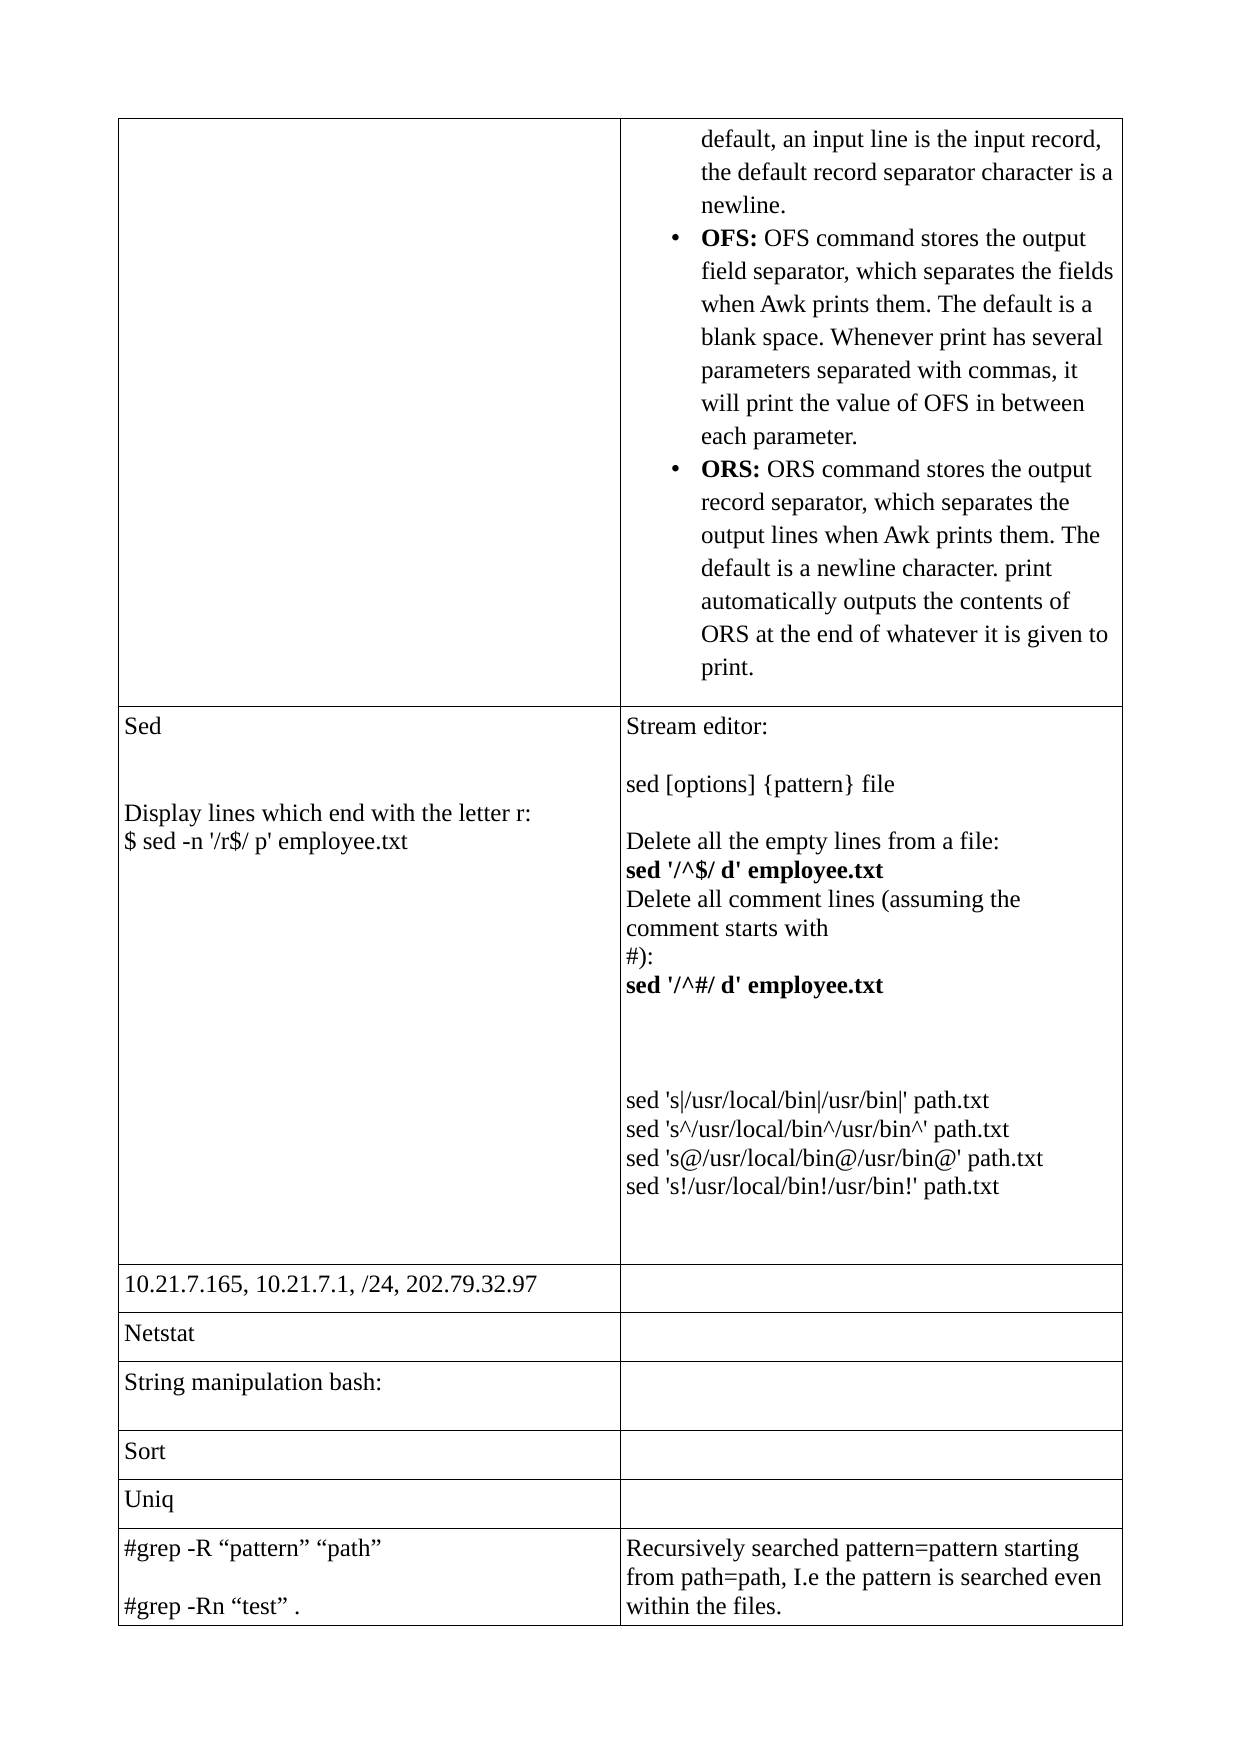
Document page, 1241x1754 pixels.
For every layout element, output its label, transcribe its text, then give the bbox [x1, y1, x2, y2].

table_cell Sed Display lines which end with the letter r: $ sed -n '/r$/ p' employee.txt [119, 707, 620, 1263]
table_cell [621, 1265, 1122, 1312]
table_cell [621, 1480, 1122, 1527]
table_cell #grep -R “pattern” “path” #grep -Rn “test” . [119, 1529, 620, 1625]
table_cell 10.21.7.165, 10.21.7.1, /24, 202.79.32.97 [119, 1265, 620, 1312]
table_cell [119, 119, 620, 706]
table_cell String manipulation bash: [119, 1362, 620, 1430]
table_cell [621, 1431, 1122, 1479]
table_cell [621, 1313, 1122, 1361]
table_cell Stream editor: sed [options] {pattern} file Delete all the empty lines from a file: sed '/^$/ d' employee.txt Delete all comment lines (assuming the comment starts with #): sed '/^#/ d' employee.txt sed 's|/usr/local/bin|/usr/bin|' path.txt sed 's^/usr/local/bin^/usr/bin^' path.txt sed 's@/usr/local/bin@/usr/bin@' path.txt sed 's!/usr/local/bin!/usr/bin!' path.txt [621, 707, 1122, 1263]
table_cell default, an input line is the input record, the default record separator character is a newline. OFS: OFS command stores the output field separator, which separates the fields when Awk prints them. The default is a blank space. Whenever print has several parameters separated with commas, it will print the value of OFS in between each parameter. ORS: ORS command stores the output record separator, which separates the output lines when Awk prints them. The default is a newline character. print automatically outputs the contents of ORS at the end of whatever it is given to print. [621, 119, 1122, 706]
table_cell Uniq [119, 1480, 620, 1527]
table_cell Netstat [119, 1313, 620, 1361]
table_cell Recursively searched pattern=pattern starting from path=path, I.e the pattern is searched even within the files. [621, 1529, 1122, 1625]
table_cell [621, 1362, 1122, 1430]
table_cell Sort [119, 1431, 620, 1479]
